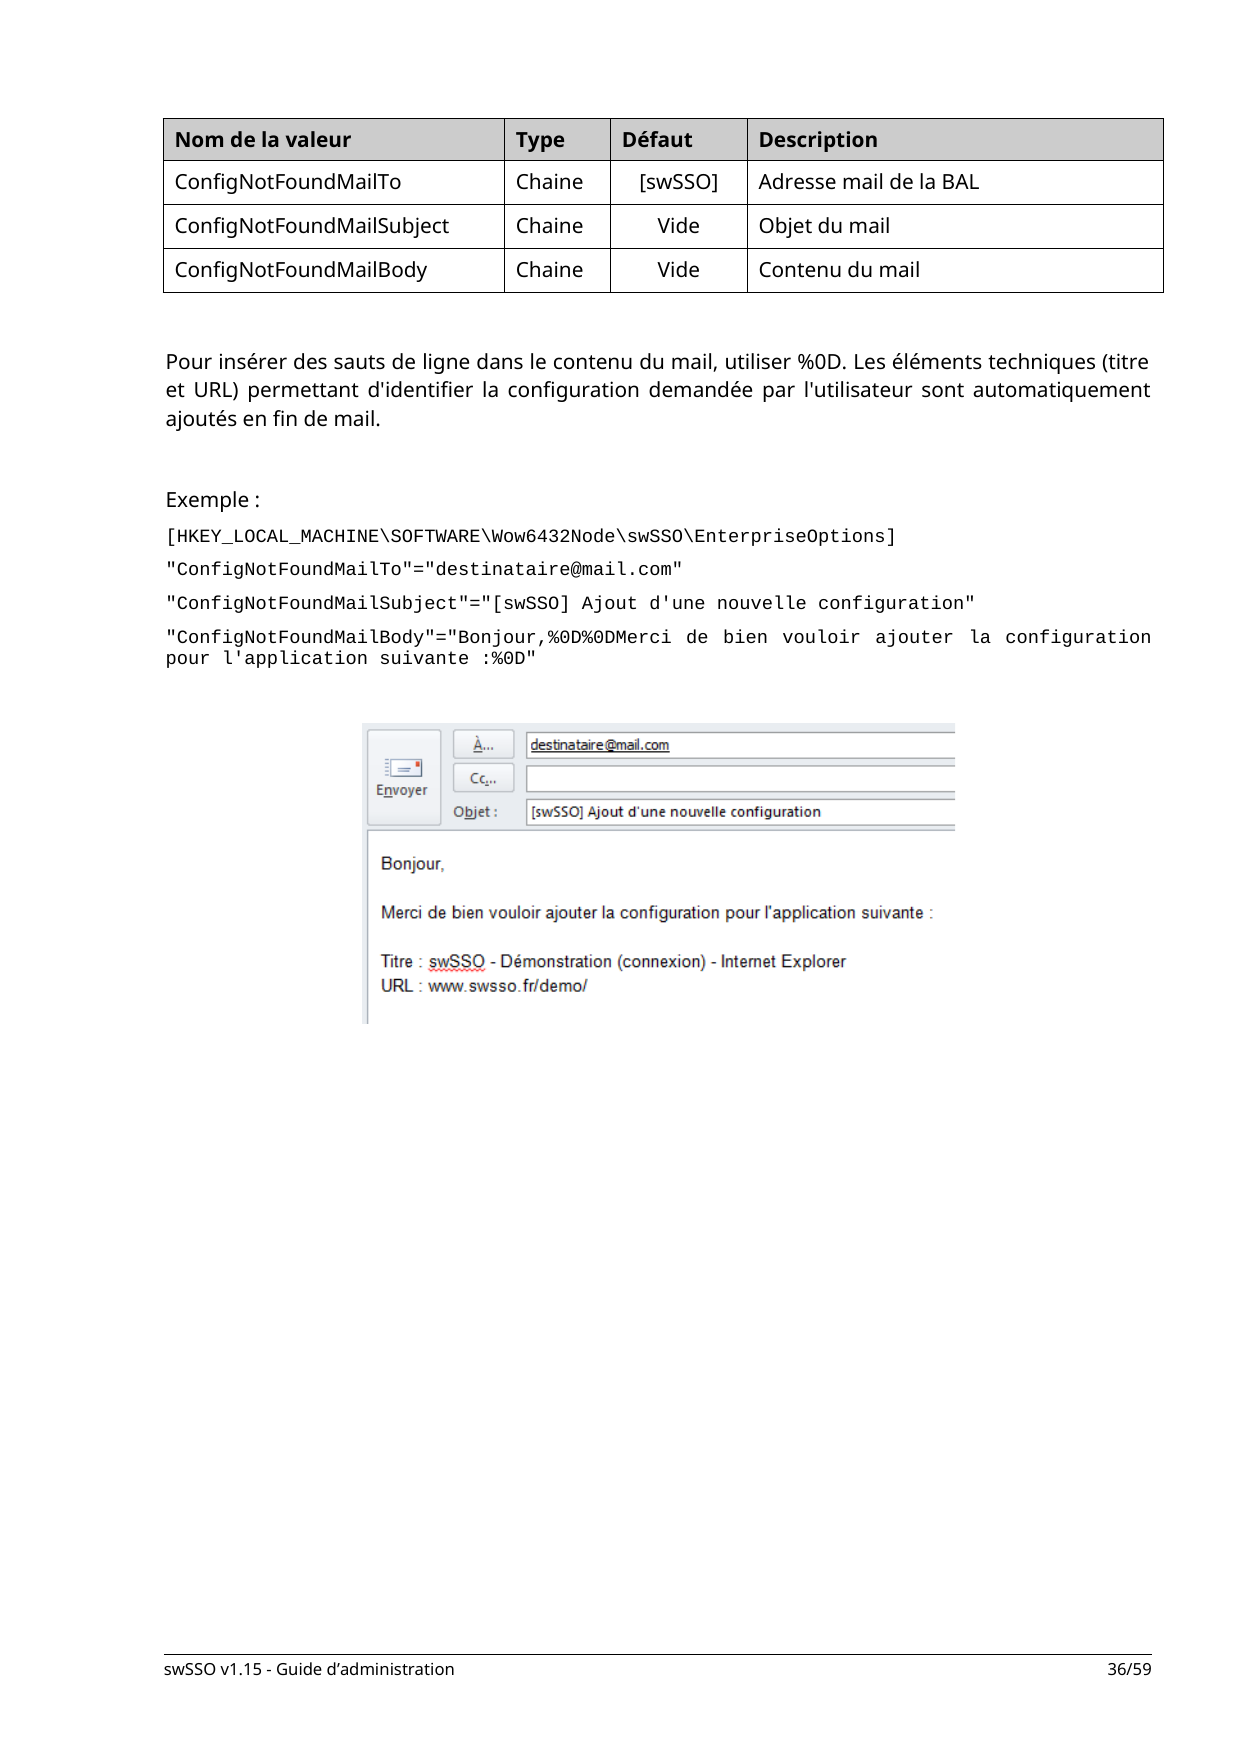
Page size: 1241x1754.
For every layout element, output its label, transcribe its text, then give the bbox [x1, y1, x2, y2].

table_header Type [505, 119, 610, 160]
picture [362, 723, 956, 1024]
table_cell ConfigNotFoundMailBody [164, 249, 504, 292]
table_cell Chaine [505, 249, 610, 292]
table_cell Objet du mail [748, 205, 1163, 248]
table_header Défaut [611, 119, 747, 160]
text "ConfigNotFoundMailBody"="Bonjour,%0D%0DMerci de bien vouloir ajouter la configuration pour l'application suivante :%0D" [165, 628, 1152, 670]
table_cell Vide [611, 205, 747, 248]
table_cell Chaine [505, 205, 610, 248]
table_cell [swSSO] [611, 161, 747, 204]
table_header Nom de la valeur [164, 119, 504, 160]
table_cell Contenu du mail [748, 249, 1163, 292]
table_cell Vide [611, 249, 747, 292]
text Exemple : [165, 486, 1152, 514]
table_cell ConfigNotFoundMailSubject [164, 205, 504, 248]
text "ConfigNotFoundMailTo"="destinataire@mail.com" [165, 560, 1152, 581]
table_header Description [748, 119, 1163, 160]
table_cell Adresse mail de la BAL [748, 161, 1163, 204]
text [HKEY_LOCAL_MACHINE\SOFTWARE\Wow6432Node\swSSO\EnterpriseOptions] [165, 526, 1152, 548]
text Pour insérer des sauts de ligne dans le contenu du mail, utiliser %0D. Les éléments techniques (titre et URL) permettant d'identifier la configuration demandée par l'utilisateur sont automatiquement ajoutés en fin de mail. [165, 347, 1152, 432]
table_cell Chaine [505, 161, 610, 204]
text "ConfigNotFoundMailSubject"="[swSSO] Ajout d'une nouvelle configuration" [165, 594, 1152, 615]
table_cell ConfigNotFoundMailTo [164, 161, 504, 204]
